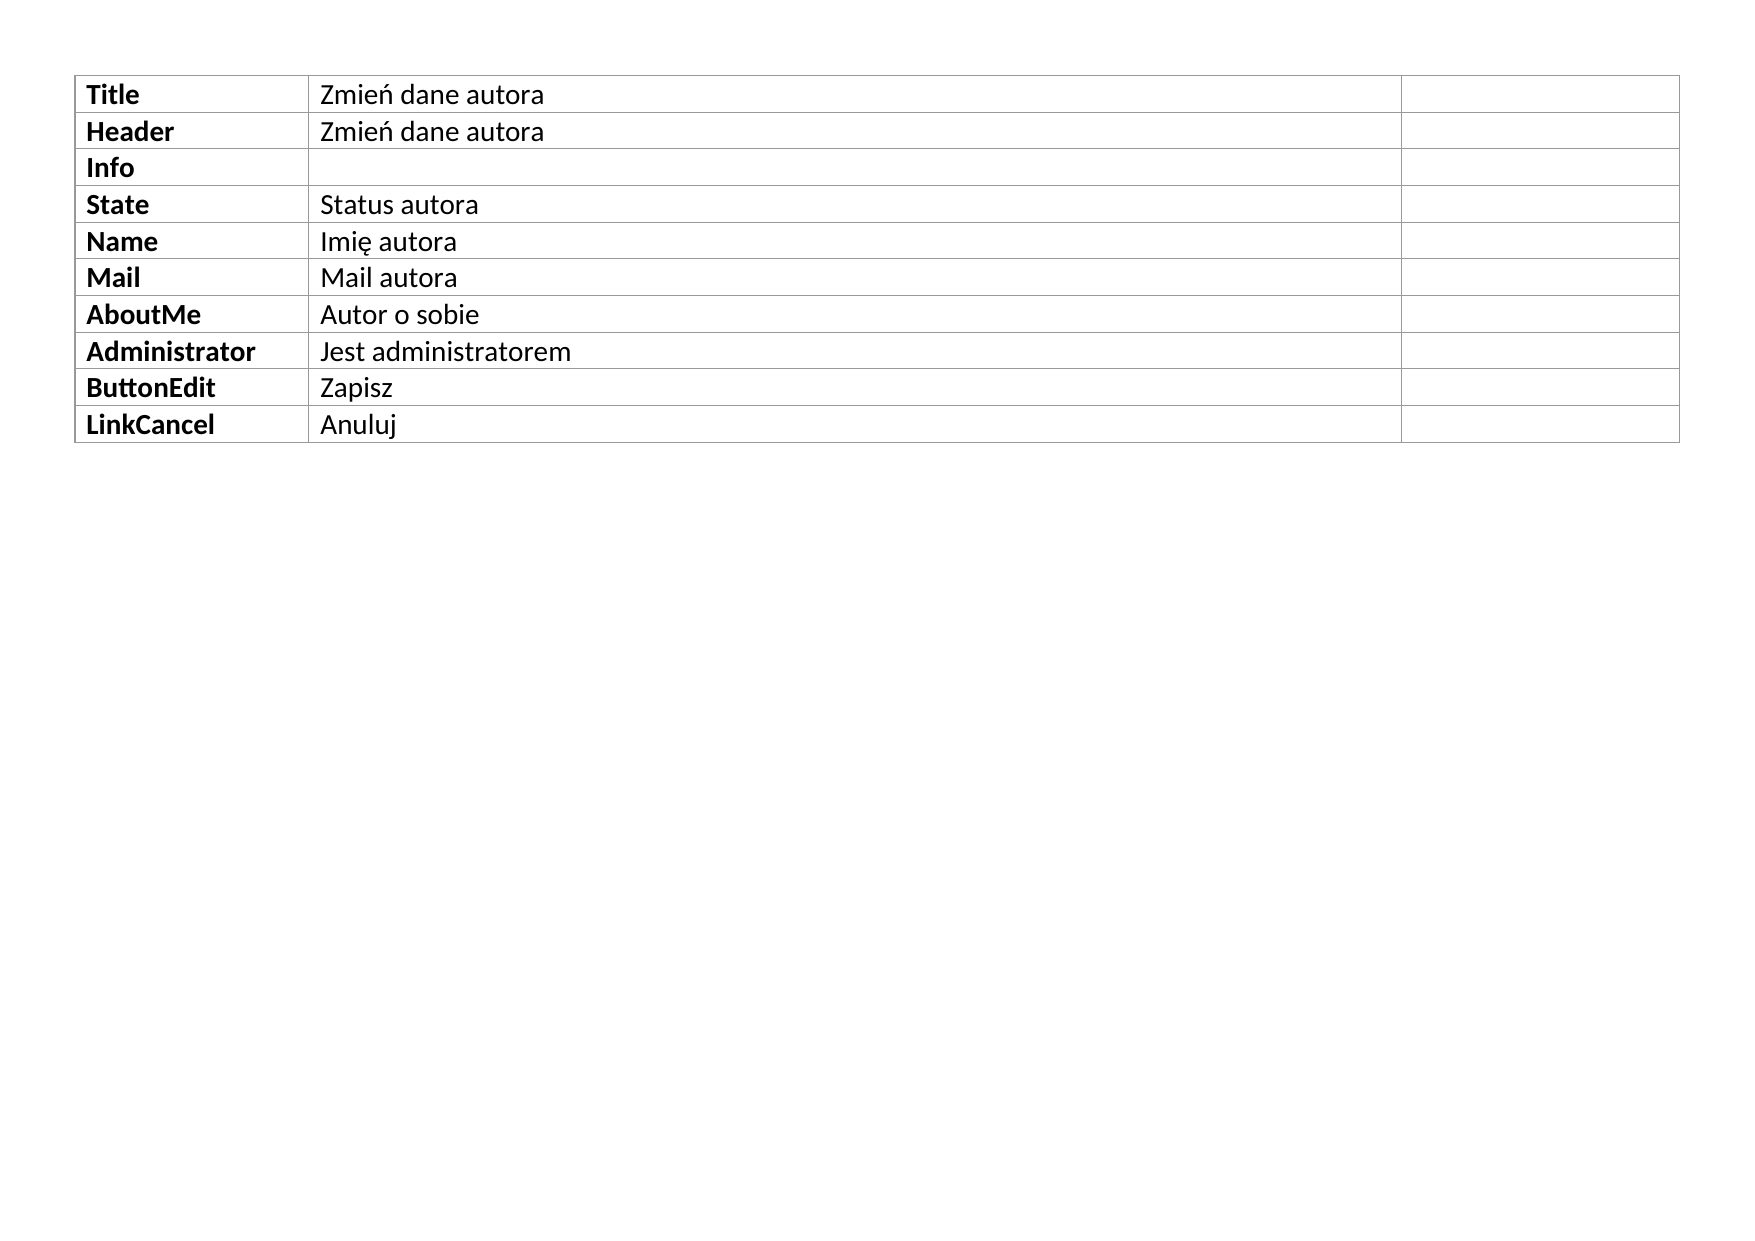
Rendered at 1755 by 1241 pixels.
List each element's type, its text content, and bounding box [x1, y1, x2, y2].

table_cell Mail [76, 259, 308, 295]
table_cell Autor o sobie [309, 296, 1401, 332]
table_cell Title [76, 76, 308, 112]
table_cell [1402, 186, 1679, 222]
table_cell [1402, 296, 1679, 332]
table_cell LinkCancel [76, 406, 308, 442]
table_cell Info [76, 149, 308, 185]
table_cell [1402, 259, 1679, 295]
table_cell [309, 149, 1401, 185]
table_cell Name [76, 223, 308, 258]
table_cell Zmień dane autora [309, 76, 1401, 112]
table_cell Header [76, 113, 308, 148]
table_cell [1402, 76, 1679, 112]
table_cell Status autora [309, 186, 1401, 222]
table_cell Zapisz [309, 369, 1401, 405]
table_cell [1402, 149, 1679, 185]
table_cell [1402, 113, 1679, 148]
table_cell [1402, 223, 1679, 258]
table_cell Administrator [76, 333, 308, 368]
table_cell [1402, 369, 1679, 405]
table_cell State [76, 186, 308, 222]
table_cell Jest administratorem [309, 333, 1401, 368]
table_cell Anuluj [309, 406, 1401, 442]
table_cell [1402, 406, 1679, 442]
table_cell Mail autora [309, 259, 1401, 295]
table_cell Zmień dane autora [309, 113, 1401, 148]
table_cell Imię autora [309, 223, 1401, 258]
table_cell AboutMe [76, 296, 308, 332]
table_cell [1402, 333, 1679, 368]
table_cell ButtonEdit [76, 369, 308, 405]
